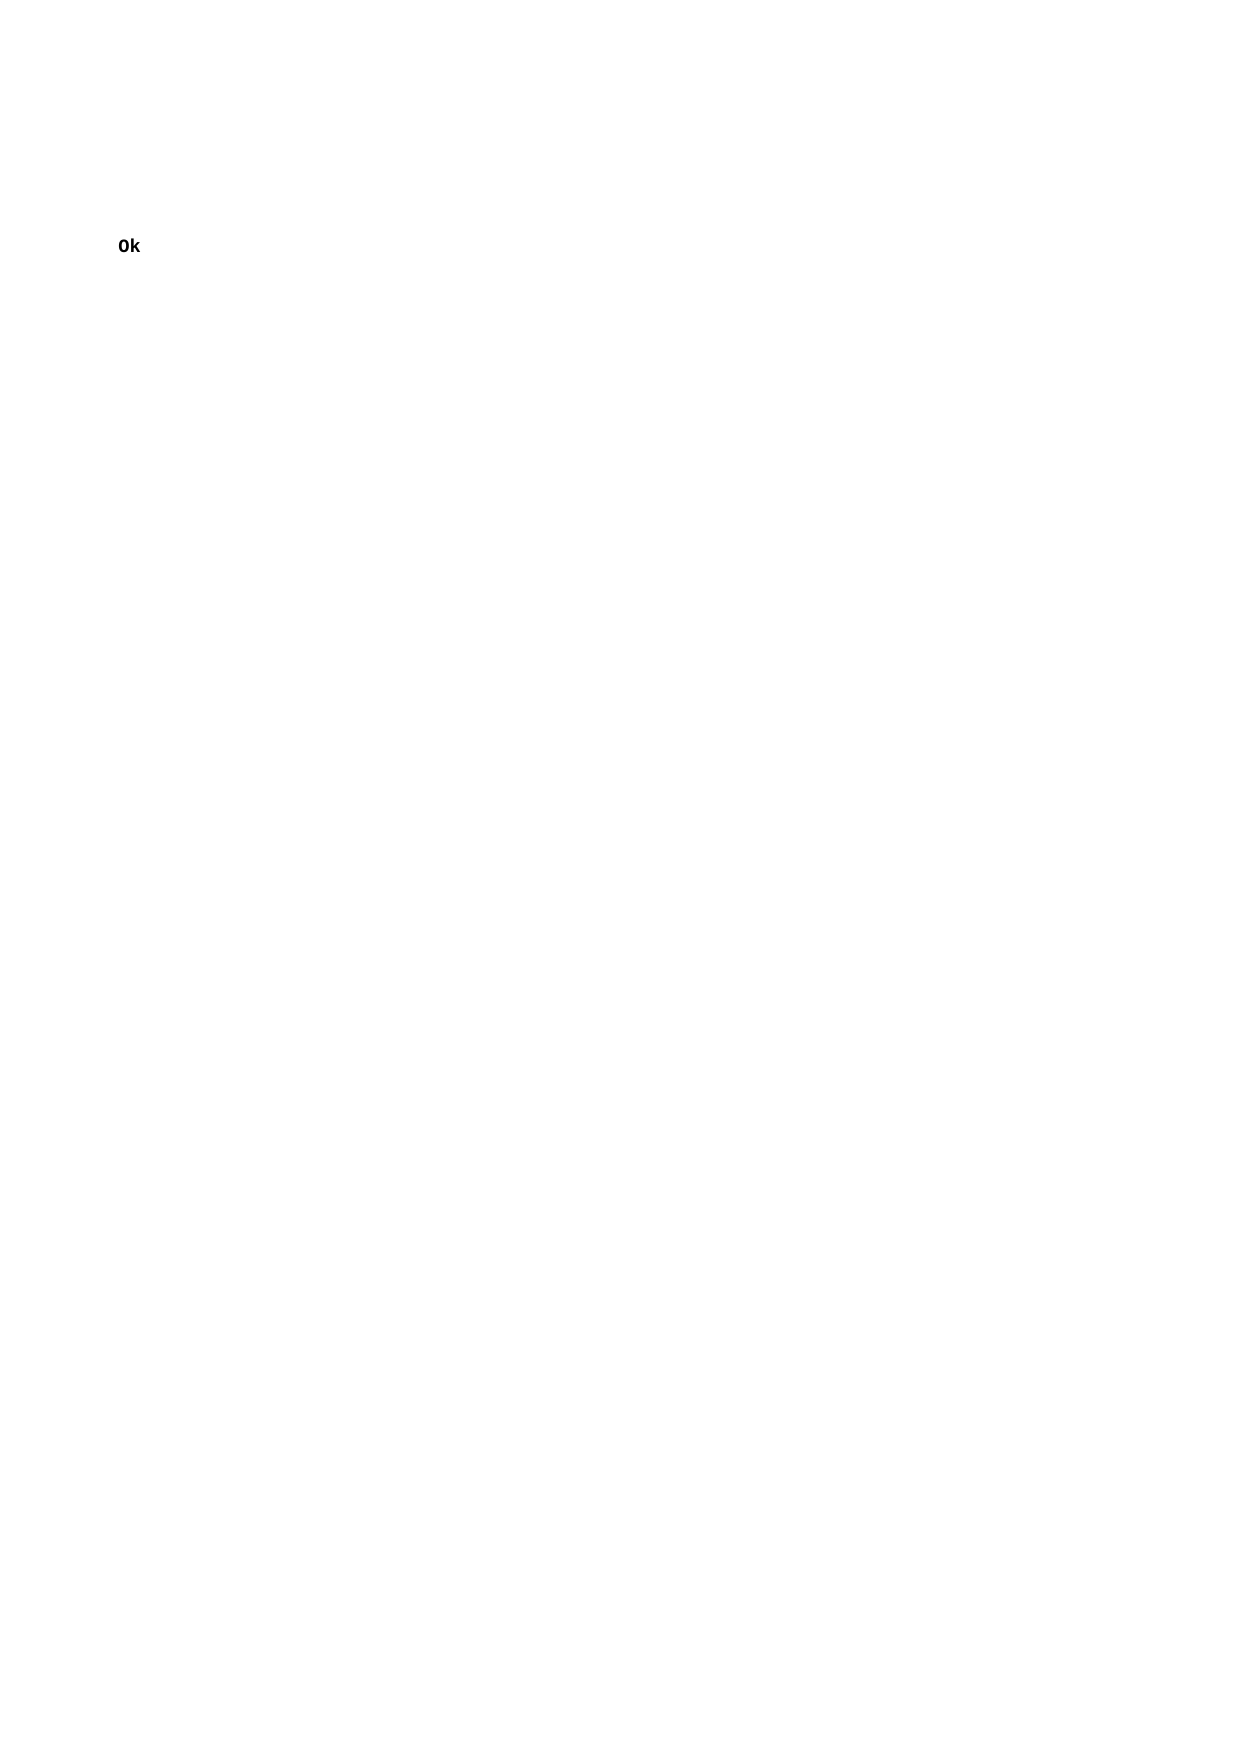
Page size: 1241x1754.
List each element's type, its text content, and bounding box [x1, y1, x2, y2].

text Ok [118, 236, 1122, 258]
